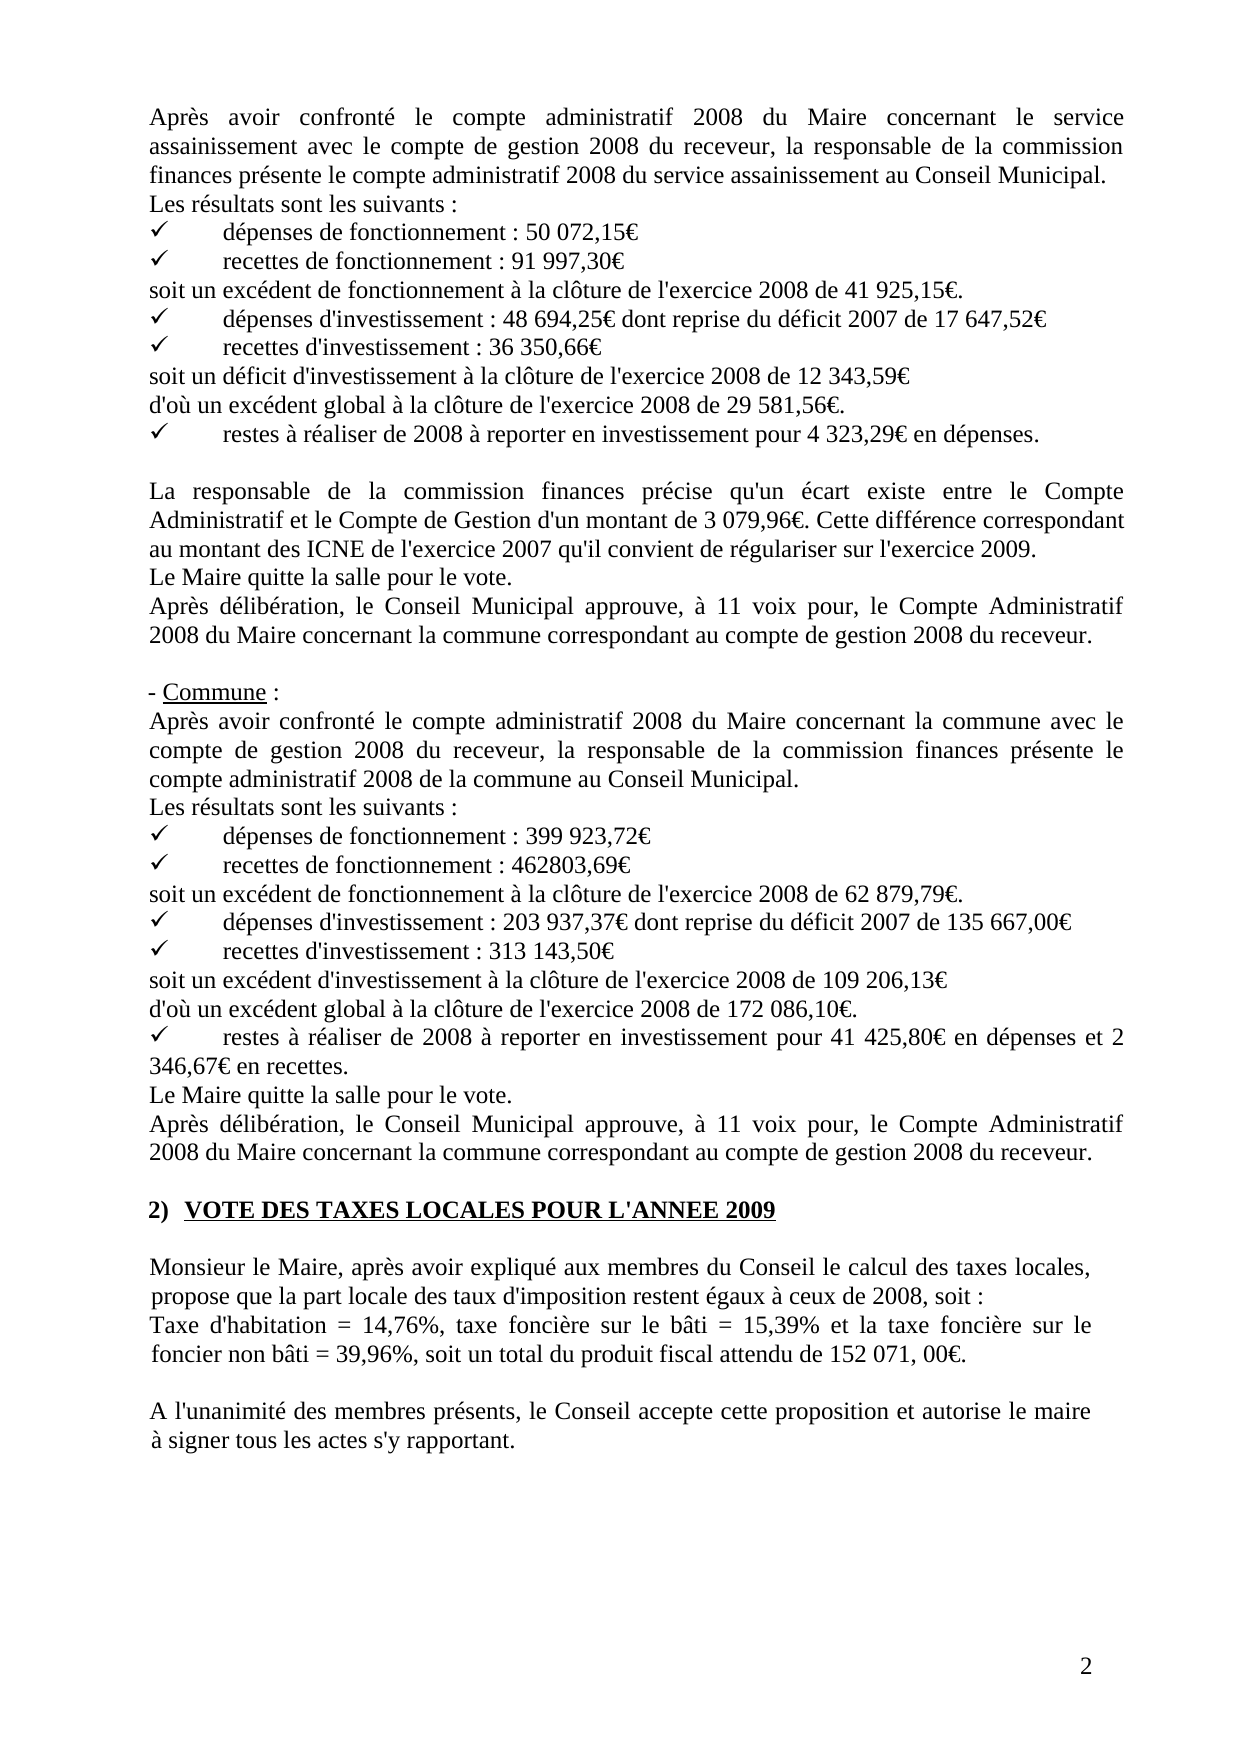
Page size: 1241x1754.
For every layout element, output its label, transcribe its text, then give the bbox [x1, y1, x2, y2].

text Le Maire quitte la salle pour le vote. [149, 1080, 1125, 1109]
text soit un excédent de fonctionnement à la clôture de l'exercice 2008 de 62 879,79€. [149, 879, 1125, 907]
text Après avoir confronté le compte administratif 2008 du Maire concernant la commune avec le compte de gestion 2008 du receveur, la responsable de la commission finances présente le compte administratif 2008 de la commune au Conseil Municipal. [149, 706, 1125, 792]
text Monsieur le Maire, après avoir expliqué aux membres du Conseil le calcul des taxes locales, propose que la part locale des taux d'imposition restent égaux à ceux de 2008, soit : [149, 1252, 1092, 1310]
text soit un déficit d'investissement à la clôture de l'exercice 2008 de 12 343,59€ [149, 361, 1125, 390]
text Les résultats sont les suivants : [149, 792, 1125, 821]
list VOTE DES TAXES LOCALES POUR L'ANNEE 2009 [148, 1195, 1092, 1224]
text d'où un excédent global à la clôture de l'exercice 2008 de 29 581,56€. [149, 390, 1125, 419]
text La responsable de la commission finances précise qu'un écart existe entre le Compte Administratif et le Compte de Gestion d'un montant de 3 079,96€. Cette différence correspondant au montant des ICNE de l'exercice 2007 qu'il convient de régulariser sur l'exercice 2009. [149, 476, 1125, 562]
text Taxe d'habitation = 14,76%, taxe foncière sur le bâti = 15,39% et la taxe foncière sur le foncier non bâti = 39,96%, soit un total du produit fiscal attendu de 152 071, 00€. [149, 1310, 1092, 1367]
list recettes d'investissement : 313 143,50€ [149, 936, 1125, 965]
list recettes de fonctionnement : 462803,69€ [149, 850, 1125, 879]
list dépenses d'investissement : 48 694,25€ dont reprise du déficit 2007 de 17 647,52€ [149, 304, 1125, 332]
list restes à réaliser de 2008 à reporter en investissement pour 4 323,29€ en dépenses. [149, 419, 1125, 447]
text d'où un excédent global à la clôture de l'exercice 2008 de 172 086,10€. [149, 994, 1125, 1022]
list dépenses de fonctionnement : 50 072,15€ [149, 217, 1125, 246]
text - Commune : [148, 677, 1092, 706]
list recettes d'investissement : 36 350,66€ [149, 332, 1125, 361]
text A l'unanimité des membres présents, le Conseil accepte cette proposition et autorise le maire à signer tous les actes s'y rapportant. [149, 1396, 1092, 1454]
list dépenses d'investissement : 203 937,37€ dont reprise du déficit 2007 de 135 667,00€ [149, 907, 1125, 936]
text Les résultats sont les suivants : [149, 189, 1125, 217]
list restes à réaliser de 2008 à reporter en investissement pour 41 425,80€ en dépenses et 2 346,67€ en recettes. [149, 1022, 1125, 1080]
text Après avoir confronté le compte administratif 2008 du Maire concernant le service assainissement avec le compte de gestion 2008 du receveur, la responsable de la commission finances présente le compte administratif 2008 du service assainissement au Conseil Municipal. [149, 102, 1125, 189]
list recettes de fonctionnement : 91 997,30€ [149, 246, 1125, 275]
text Après délibération, le Conseil Municipal approuve, à 11 voix pour, le Compte Administratif 2008 du Maire concernant la commune correspondant au compte de gestion 2008 du receveur. [149, 591, 1125, 649]
text soit un excédent d'investissement à la clôture de l'exercice 2008 de 109 206,13€ [149, 965, 1125, 994]
text Après délibération, le Conseil Municipal approuve, à 11 voix pour, le Compte Administratif 2008 du Maire concernant la commune correspondant au compte de gestion 2008 du receveur. [149, 1109, 1125, 1166]
list dépenses de fonctionnement : 399 923,72€ [149, 821, 1125, 850]
text Le Maire quitte la salle pour le vote. [149, 562, 1125, 591]
text soit un excédent de fonctionnement à la clôture de l'exercice 2008 de 41 925,15€. [149, 275, 1125, 304]
